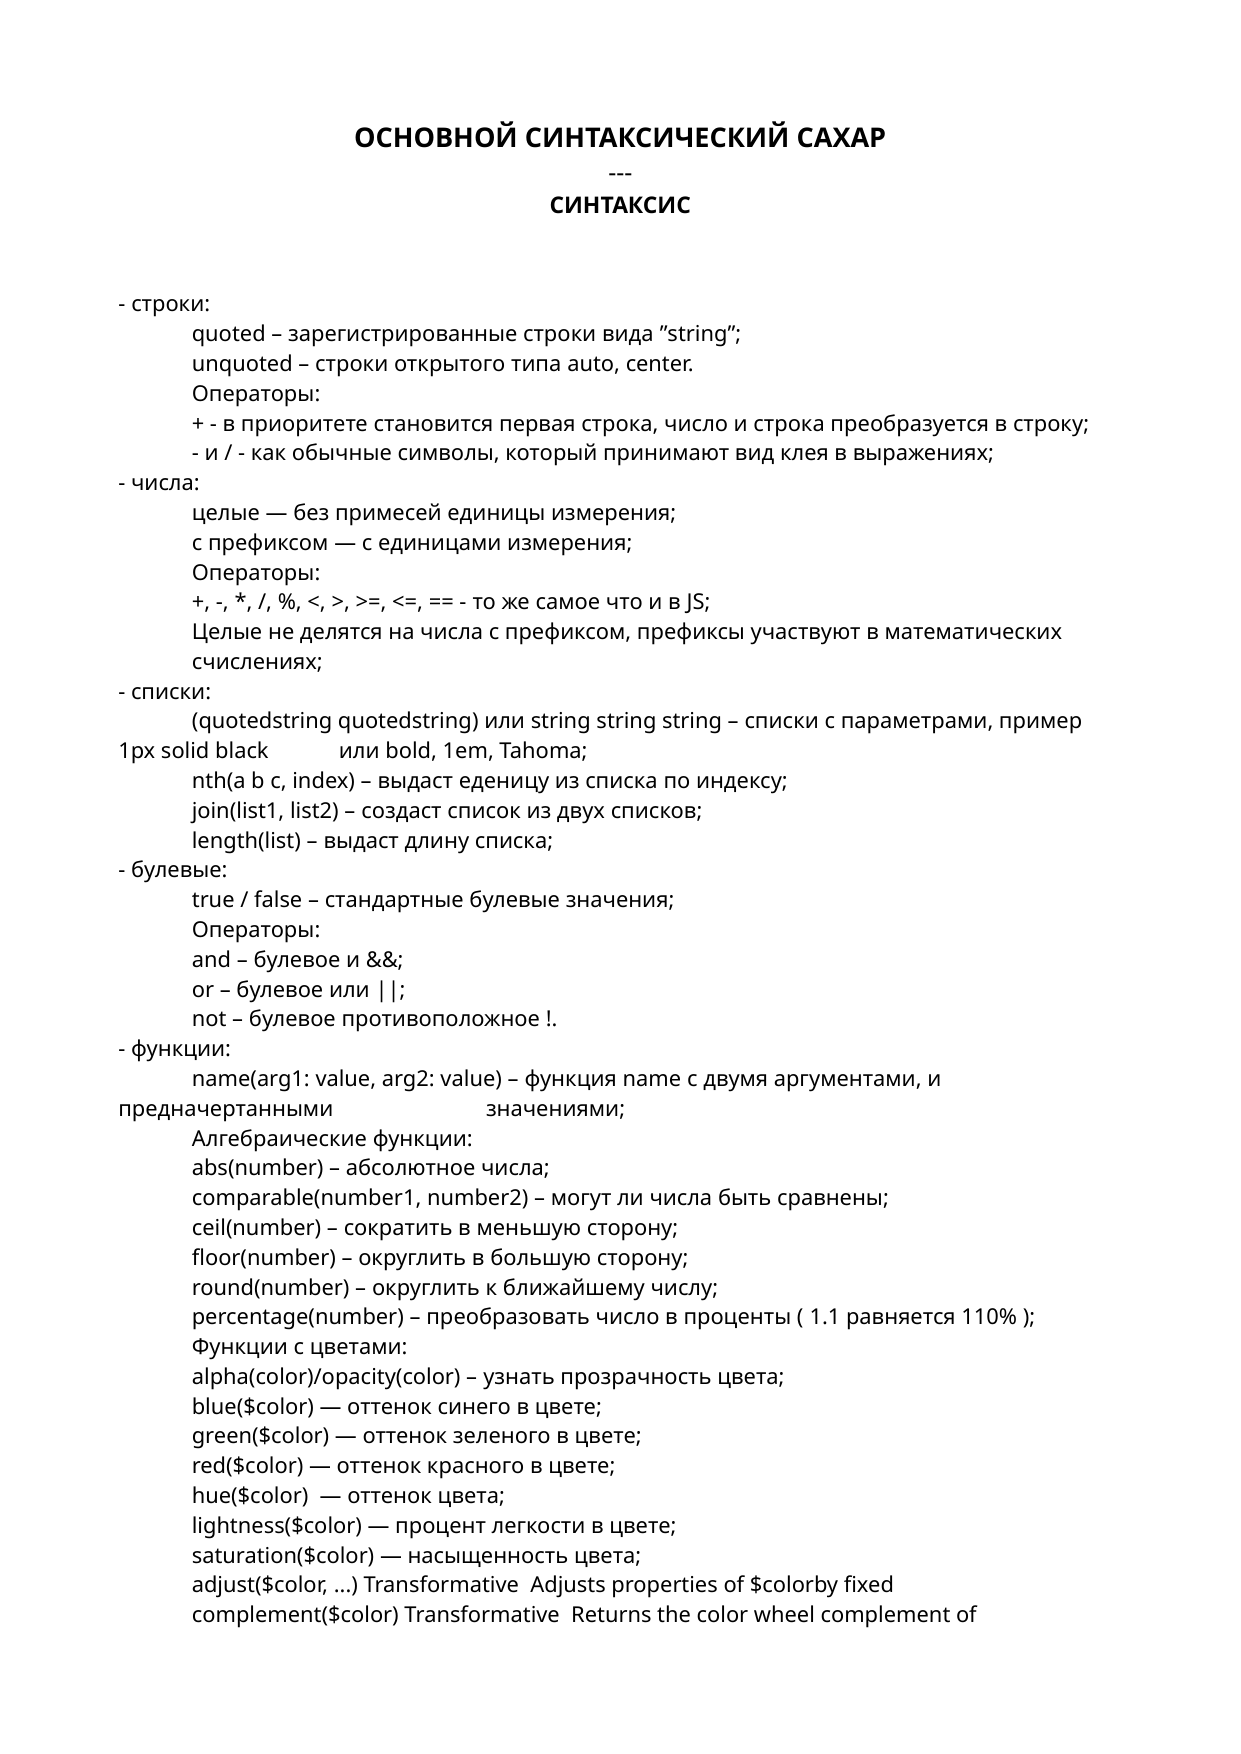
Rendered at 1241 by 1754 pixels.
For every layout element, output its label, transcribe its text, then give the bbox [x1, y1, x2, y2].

text ОСНОВНОЙ СИНТАКСИЧЕСКИЙ САХАР [118, 118, 1122, 155]
text and – булевое и &&; [118, 944, 1122, 974]
text green($color) — оттенок зеленого в цвете; [118, 1421, 1122, 1450]
text hue($color) — оттенок цвета; [118, 1480, 1122, 1510]
text ceil(number) – сократить в меньшую сторону; floor(number) – округлить в большую сторону; [118, 1212, 1122, 1272]
text --- [118, 155, 1122, 189]
text name(arg1: value, arg2: value) – функция name с двумя аргументами, и предначертанными значениями; Алгебраические функции: abs(number) – абсолютное числа; [118, 1063, 1122, 1182]
text СИНТАКСИС [118, 189, 1122, 220]
text Целые не делятся на числа с префиксом, префиксы участвуют в математических счислениях; - списки: (quotedstring quotedstring) или string string string – списки с параметрами, пример 1px solid black или bold, 1em, Tahoma; nth(a b c, index) – выдаст еденицу из списка по индексу; join(list1, list2) – создаст список из двух списков; [118, 616, 1122, 825]
text not – булевое противоположное !. - функции: [118, 1003, 1122, 1063]
text - строки: quoted – зарегистрированные строки вида ”string”; unquoted – строки открытого типа auto, center. Операторы: + - в приоритете становится первая строка, число и строка преобразуется в строку; [118, 220, 1122, 437]
text true / false – стандартные булевые значения; [118, 884, 1122, 914]
text целые — без примесей единицы измерения; с префиксом — с единицами измерения; Операторы: [118, 497, 1122, 586]
text - и / - как обычные символы, который принимают вид клея в выражениях; - числа: [118, 437, 1122, 497]
text complement($color) Transformative Returns the color wheel complement of [118, 1599, 1122, 1629]
text round(number) – округлить к ближайшему числу; percentage(number) – преобразовать число в проценты ( 1.1 равняется 110% ); Функции с цветами: alpha(color)/opacity(color) – узнать прозрачность цвета; [118, 1272, 1122, 1391]
text blue($color) — оттенок синего в цвете; [118, 1391, 1122, 1421]
text lightness($color) — процент легкости в цвете; [118, 1510, 1122, 1540]
text saturation($color) — насыщенность цвета; [118, 1540, 1122, 1569]
text length(list) – выдаст длину списка; - булевые: [118, 825, 1122, 884]
text adjust($color, ...) Transformative Adjusts properties of $colorby fixed [118, 1569, 1122, 1599]
text Операторы: [118, 914, 1122, 944]
text red($color) — оттенок красного в цвете; [118, 1450, 1122, 1480]
text +, -, *, /, %, <, >, >=, <=, == - то же самое что и в JS; [118, 586, 1122, 616]
text or – булевое или ||; [118, 974, 1122, 1003]
text comparable(number1, number2) – могут ли числа быть сравнены; [118, 1182, 1122, 1212]
